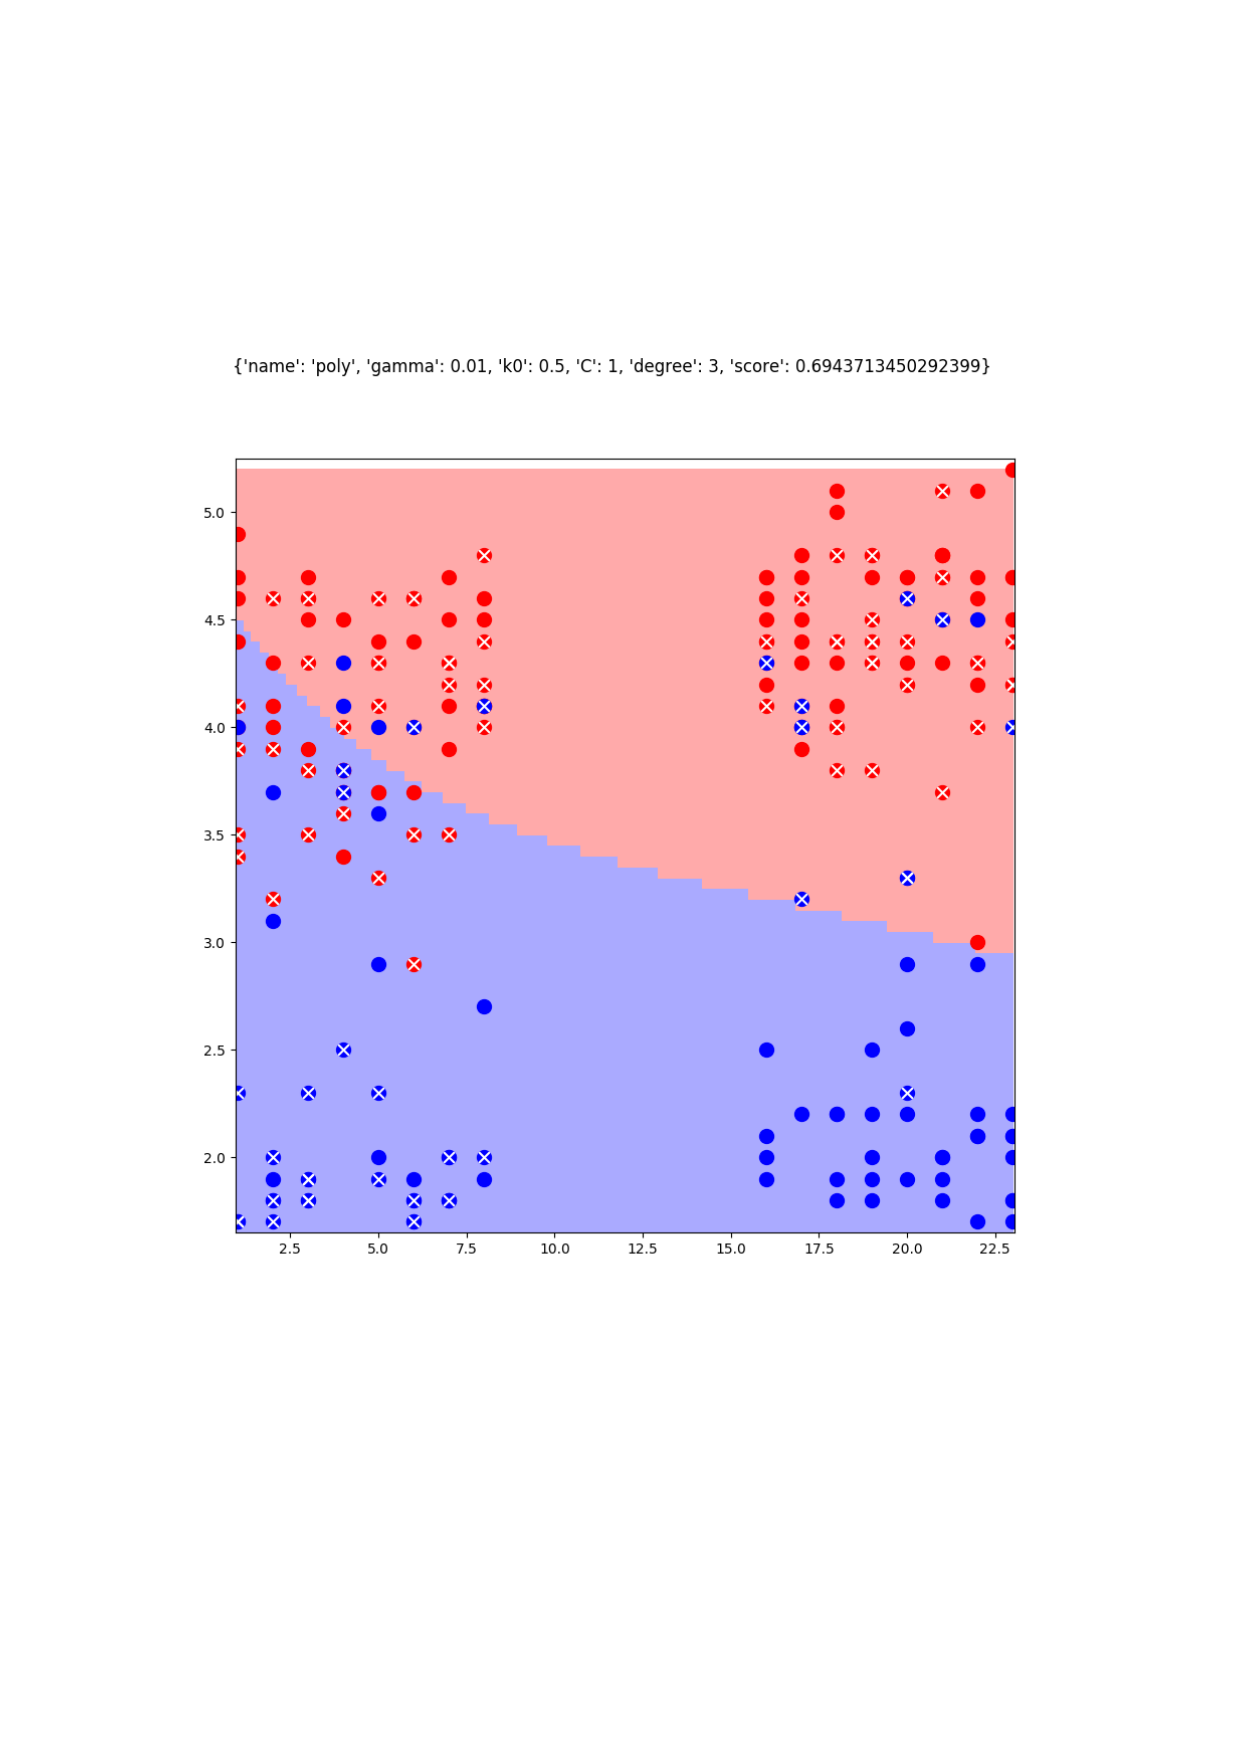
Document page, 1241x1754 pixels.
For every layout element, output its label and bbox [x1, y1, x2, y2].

picture [110, 338, 1115, 1343]
